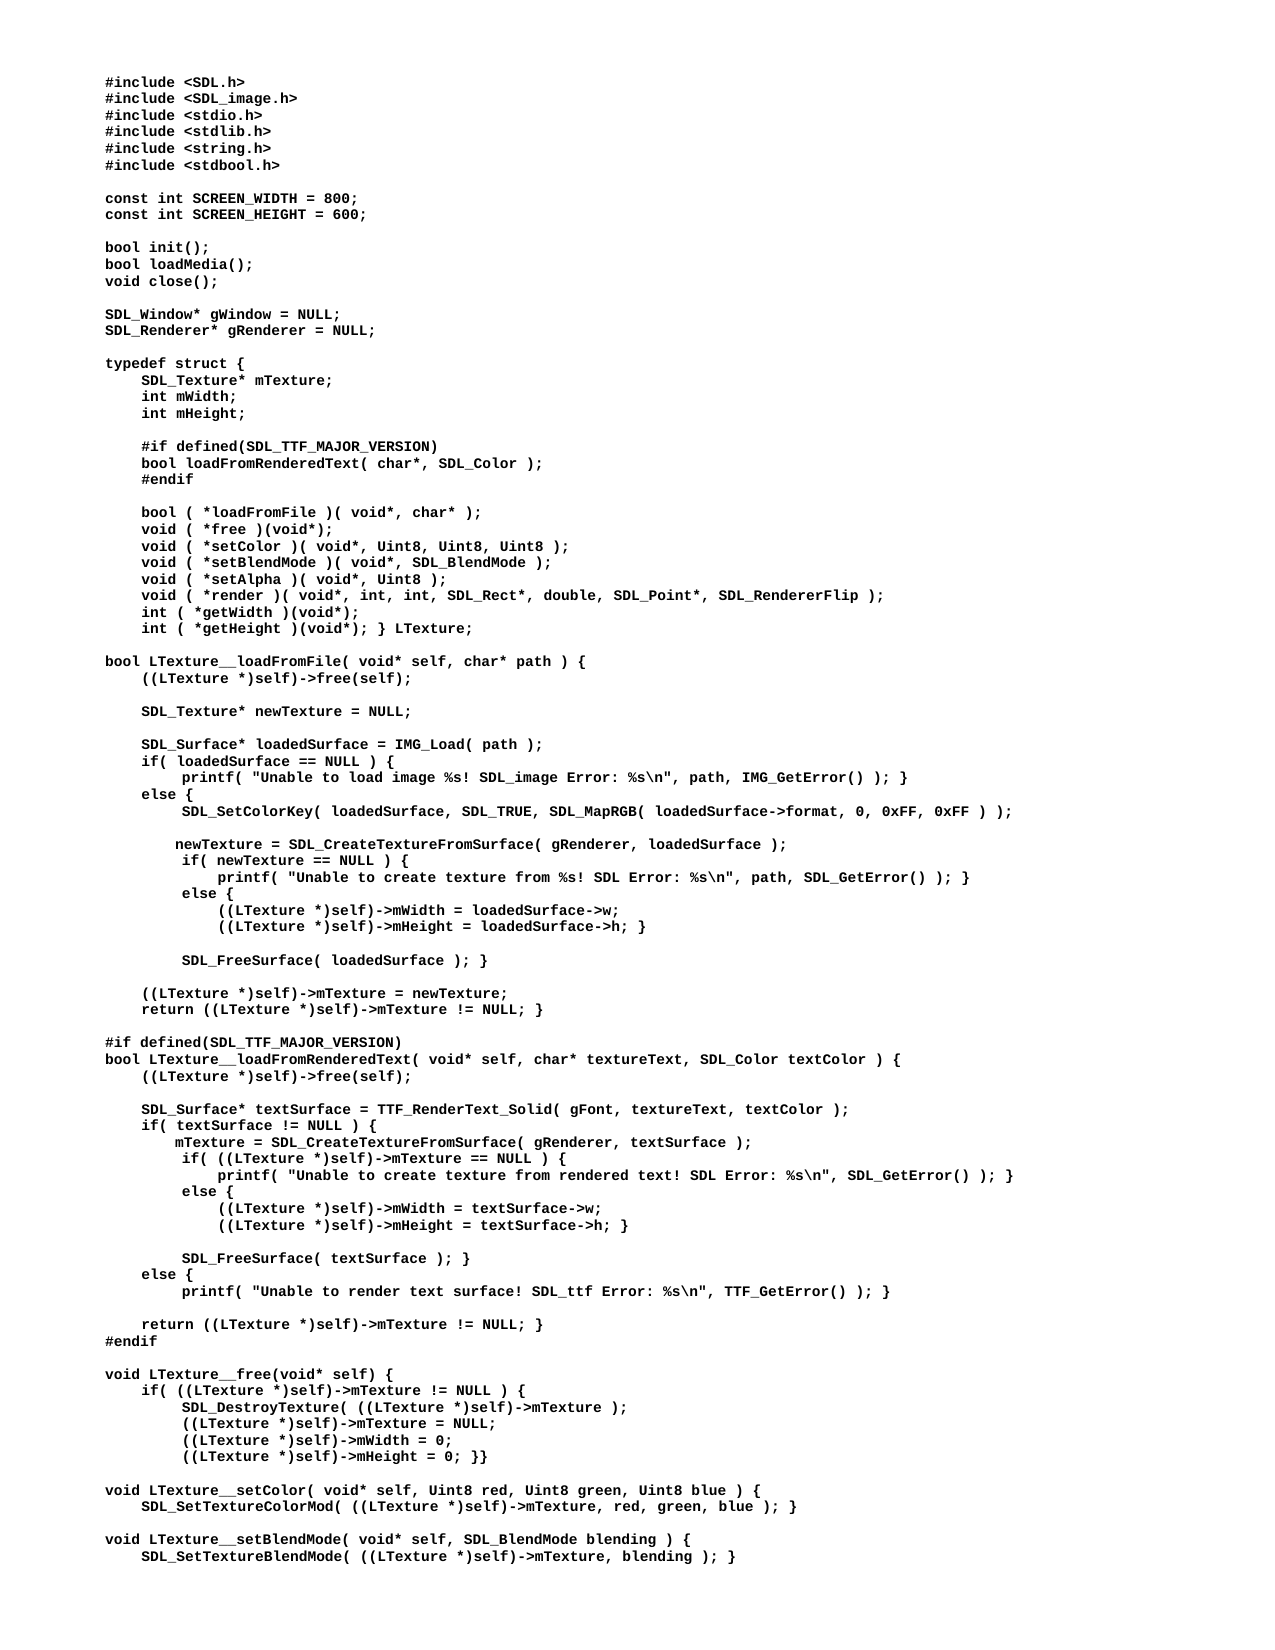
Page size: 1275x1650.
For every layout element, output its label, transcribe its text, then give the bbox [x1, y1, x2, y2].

text void LTexture__free(void* self) { [105, 1367, 1170, 1383]
text bool loadMedia(); [105, 257, 1170, 274]
text SDL_DestroyTexture( ((LTexture *)self)->mTexture ); [105, 1400, 1170, 1417]
text void LTexture__setBlendMode( void* self, SDL_BlendMode blending ) { [105, 1532, 1170, 1549]
text #if defined(SDL_TTF_MAJOR_VERSION) [105, 1036, 1170, 1052]
text bool ( *loadFromFile )( void*, char* ); [105, 506, 1170, 522]
text typedef struct { [105, 357, 1170, 373]
text #include <SDL_image.h> [105, 92, 1170, 108]
text SDL_Texture* newTexture = NULL; [105, 704, 1170, 721]
text ((LTexture *)self)->mWidth = loadedSurface->w; [105, 903, 1170, 920]
text const int SCREEN_HEIGHT = 600; [105, 207, 1170, 224]
text else { [105, 1267, 1170, 1284]
text ((LTexture *)self)->mWidth = 0; [105, 1433, 1170, 1450]
text void ( *setAlpha )( void*, Uint8 ); [105, 572, 1170, 588]
text SDL_Surface* textSurface = TTF_RenderText_Solid( gFont, textureText, textColor ); [105, 1102, 1170, 1118]
text printf( "Unable to create texture from %s! SDL Error: %s\n", path, SDL_GetError() ); } [105, 870, 1170, 887]
text void ( *render )( void*, int, int, SDL_Rect*, double, SDL_Point*, SDL_RendererFlip ); [105, 588, 1170, 605]
text return ((LTexture *)self)->mTexture != NULL; } [105, 1317, 1170, 1334]
text SDL_FreeSurface( loadedSurface ); } [105, 953, 1170, 969]
text if( textSurface != NULL ) { [105, 1118, 1170, 1135]
text if( newTexture == NULL ) { [105, 853, 1170, 870]
text SDL_SetColorKey( loadedSurface, SDL_TRUE, SDL_MapRGB( loadedSurface->format, 0, 0xFF, 0xFF ) ); [105, 804, 1170, 820]
text #endif [105, 472, 1170, 489]
text newTexture = SDL_CreateTextureFromSurface( gRenderer, loadedSurface ); [105, 837, 1170, 853]
text bool LTexture__loadFromRenderedText( void* self, char* textureText, SDL_Color textColor ) { [105, 1052, 1170, 1069]
text void ( *setColor )( void*, Uint8, Uint8, Uint8 ); [105, 539, 1170, 555]
text printf( "Unable to load image %s! SDL_image Error: %s\n", path, IMG_GetError() ); } [105, 771, 1170, 787]
text #include <stdio.h> [105, 108, 1170, 125]
text int ( *getHeight )(void*); } LTexture; [105, 622, 1170, 638]
text printf( "Unable to render text surface! SDL_ttf Error: %s\n", TTF_GetError() ); } [105, 1284, 1170, 1301]
text else { [105, 887, 1170, 903]
text int mHeight; [105, 406, 1170, 423]
text SDL_SetTextureColorMod( ((LTexture *)self)->mTexture, red, green, blue ); } [105, 1499, 1170, 1516]
text ((LTexture *)self)->mHeight = loadedSurface->h; } [105, 920, 1170, 936]
text #include <SDL.h> [105, 75, 1170, 92]
text const int SCREEN_WIDTH = 800; [105, 191, 1170, 207]
text void LTexture__setColor( void* self, Uint8 red, Uint8 green, Uint8 blue ) { [105, 1483, 1170, 1499]
text ((LTexture *)self)->mHeight = textSurface->h; } [105, 1218, 1170, 1234]
text ((LTexture *)self)->free(self); [105, 1069, 1170, 1085]
text #include <stdlib.h> [105, 125, 1170, 141]
text bool loadFromRenderedText( char*, SDL_Color ); [105, 456, 1170, 472]
text if( loadedSurface == NULL ) { [105, 754, 1170, 771]
text SDL_FreeSurface( textSurface ); } [105, 1251, 1170, 1267]
text #endif [105, 1334, 1170, 1350]
text return ((LTexture *)self)->mTexture != NULL; } [105, 1002, 1170, 1019]
text void ( *setBlendMode )( void*, SDL_BlendMode ); [105, 555, 1170, 572]
text void ( *free )(void*); [105, 522, 1170, 539]
text #if defined(SDL_TTF_MAJOR_VERSION) [105, 439, 1170, 456]
text ((LTexture *)self)->mHeight = 0; }} [105, 1450, 1170, 1466]
text int ( *getWidth )(void*); [105, 605, 1170, 622]
text ((LTexture *)self)->free(self); [105, 671, 1170, 688]
text SDL_Surface* loadedSurface = IMG_Load( path ); [105, 737, 1170, 754]
text if( ((LTexture *)self)->mTexture != NULL ) { [105, 1383, 1170, 1400]
text else { [105, 1185, 1170, 1201]
text ((LTexture *)self)->mTexture = newTexture; [105, 986, 1170, 1002]
text SDL_Renderer* gRenderer = NULL; [105, 323, 1170, 340]
text SDL_SetTextureBlendMode( ((LTexture *)self)->mTexture, blending ); } [105, 1549, 1170, 1566]
text #include <stdbool.h> [105, 158, 1170, 174]
text SDL_Texture* mTexture; [105, 373, 1170, 390]
text void close(); [105, 274, 1170, 290]
text else { [105, 787, 1170, 804]
text bool LTexture__loadFromFile( void* self, char* path ) { [105, 655, 1170, 671]
text printf( "Unable to create texture from rendered text! SDL Error: %s\n", SDL_GetError() ); } [105, 1168, 1170, 1185]
text ((LTexture *)self)->mWidth = textSurface->w; [105, 1201, 1170, 1218]
text if( ((LTexture *)self)->mTexture == NULL ) { [105, 1152, 1170, 1168]
text ((LTexture *)self)->mTexture = NULL; [105, 1417, 1170, 1433]
text #include <string.h> [105, 141, 1170, 158]
text SDL_Window* gWindow = NULL; [105, 307, 1170, 323]
text int mWidth; [105, 390, 1170, 406]
text bool init(); [105, 241, 1170, 257]
text mTexture = SDL_CreateTextureFromSurface( gRenderer, textSurface ); [105, 1135, 1170, 1152]
